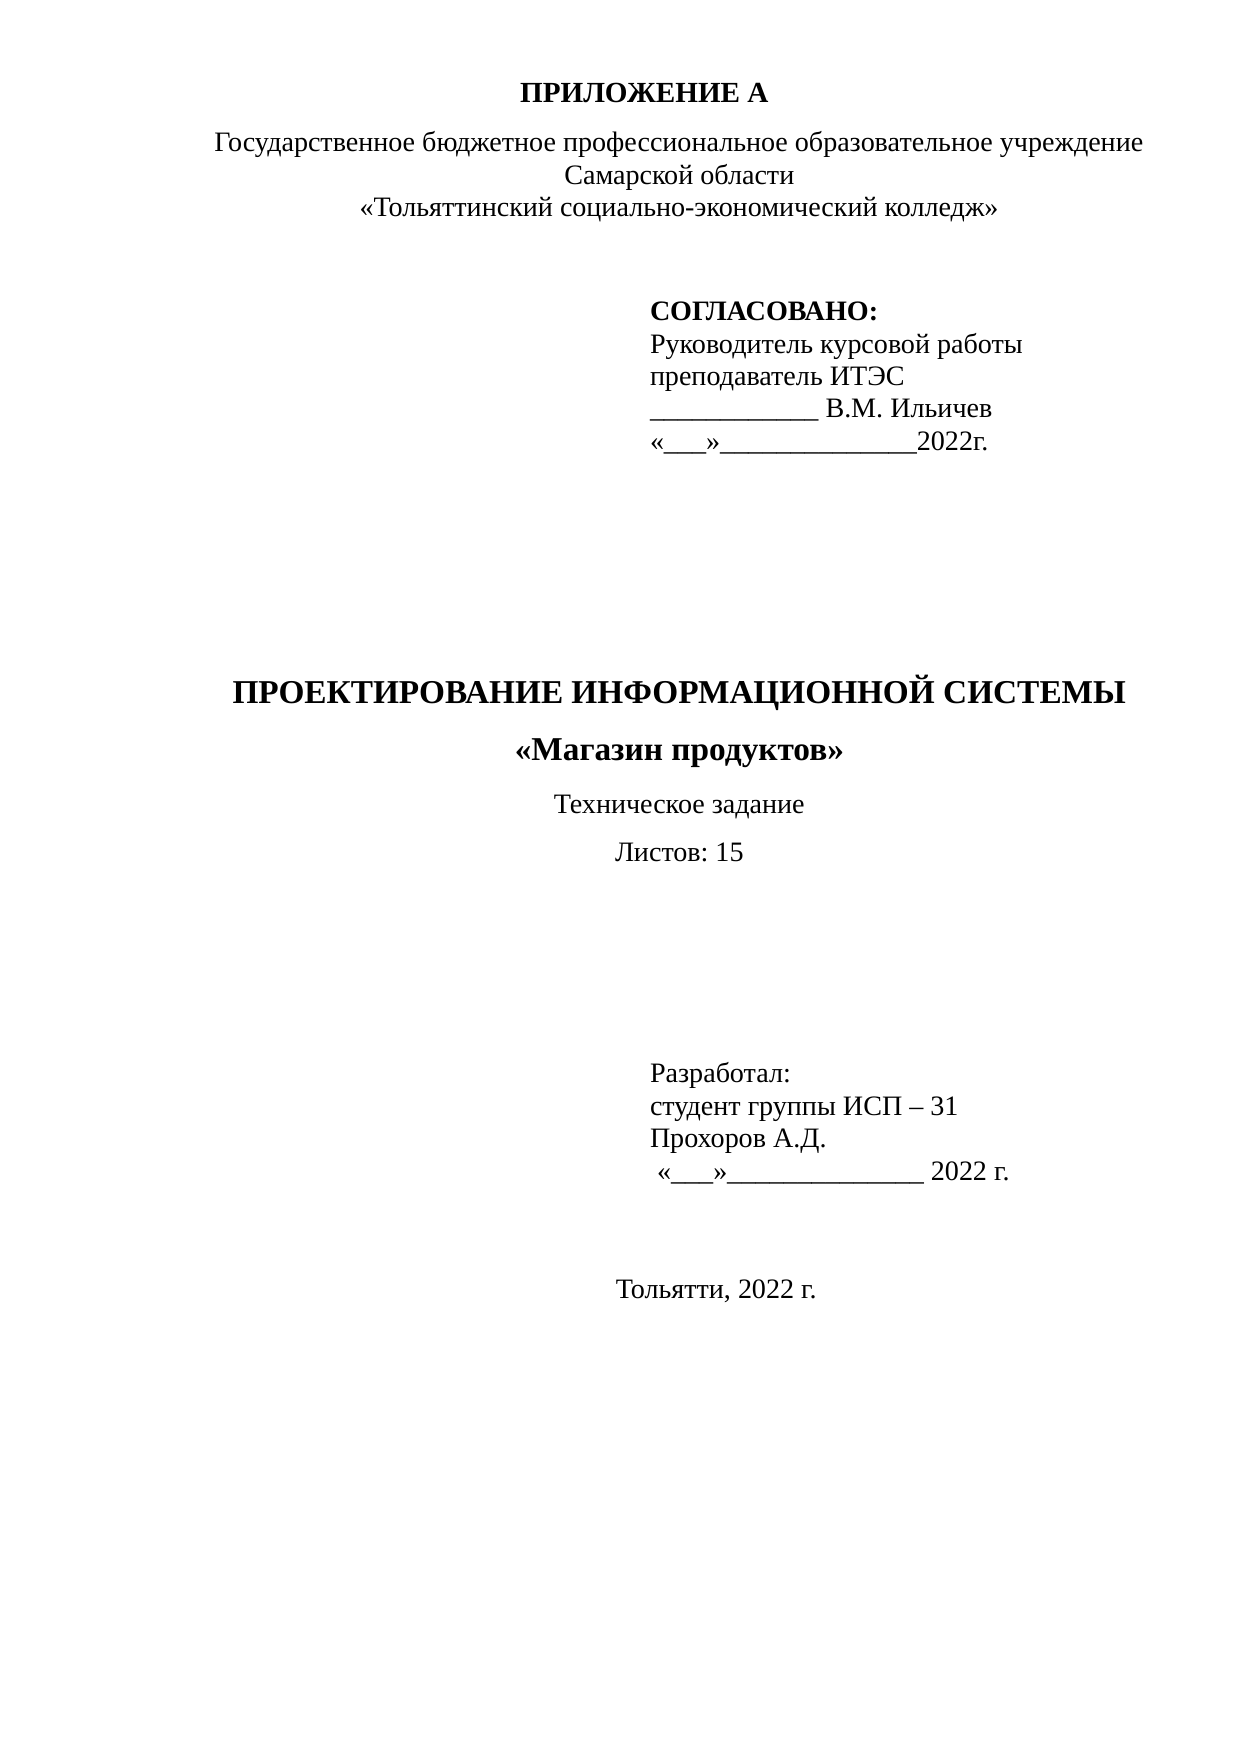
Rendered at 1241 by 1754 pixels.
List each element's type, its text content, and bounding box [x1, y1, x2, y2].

text Техническое задание [177, 787, 1181, 819]
text Руководитель курсовой работы [650, 327, 1181, 359]
text студент группы ИСП – 31 [650, 1089, 1181, 1121]
text Листов: 15 [177, 836, 1181, 868]
text Государственное бюджетное профессиональное образовательное учреждение [177, 125, 1181, 158]
text Прохоров А.Д. [650, 1121, 1181, 1154]
text СОГЛАСОВАНО: [650, 294, 1181, 327]
text Самарской области [177, 158, 1181, 190]
text преподаватель ИТЭС [650, 359, 1181, 392]
text «___»______________2022г. [650, 424, 1181, 456]
text «___»______________ 2022 г. [650, 1154, 1181, 1186]
text «Тольяттинский социально-экономический колледж» [177, 190, 1181, 222]
text Разработал: [650, 1057, 1181, 1089]
subtitle ПРИЛОЖЕНИЕ А [177, 75, 1181, 108]
text ПРОЕКТИРОВАНИЕ ИНФОРМАЦИОННОЙ СИСТЕМЫ «Магазин продуктов» [177, 672, 1181, 768]
text ____________ В.М. Ильичев [650, 392, 1181, 424]
text Тольятти, 2022 г. [177, 1272, 1181, 1305]
